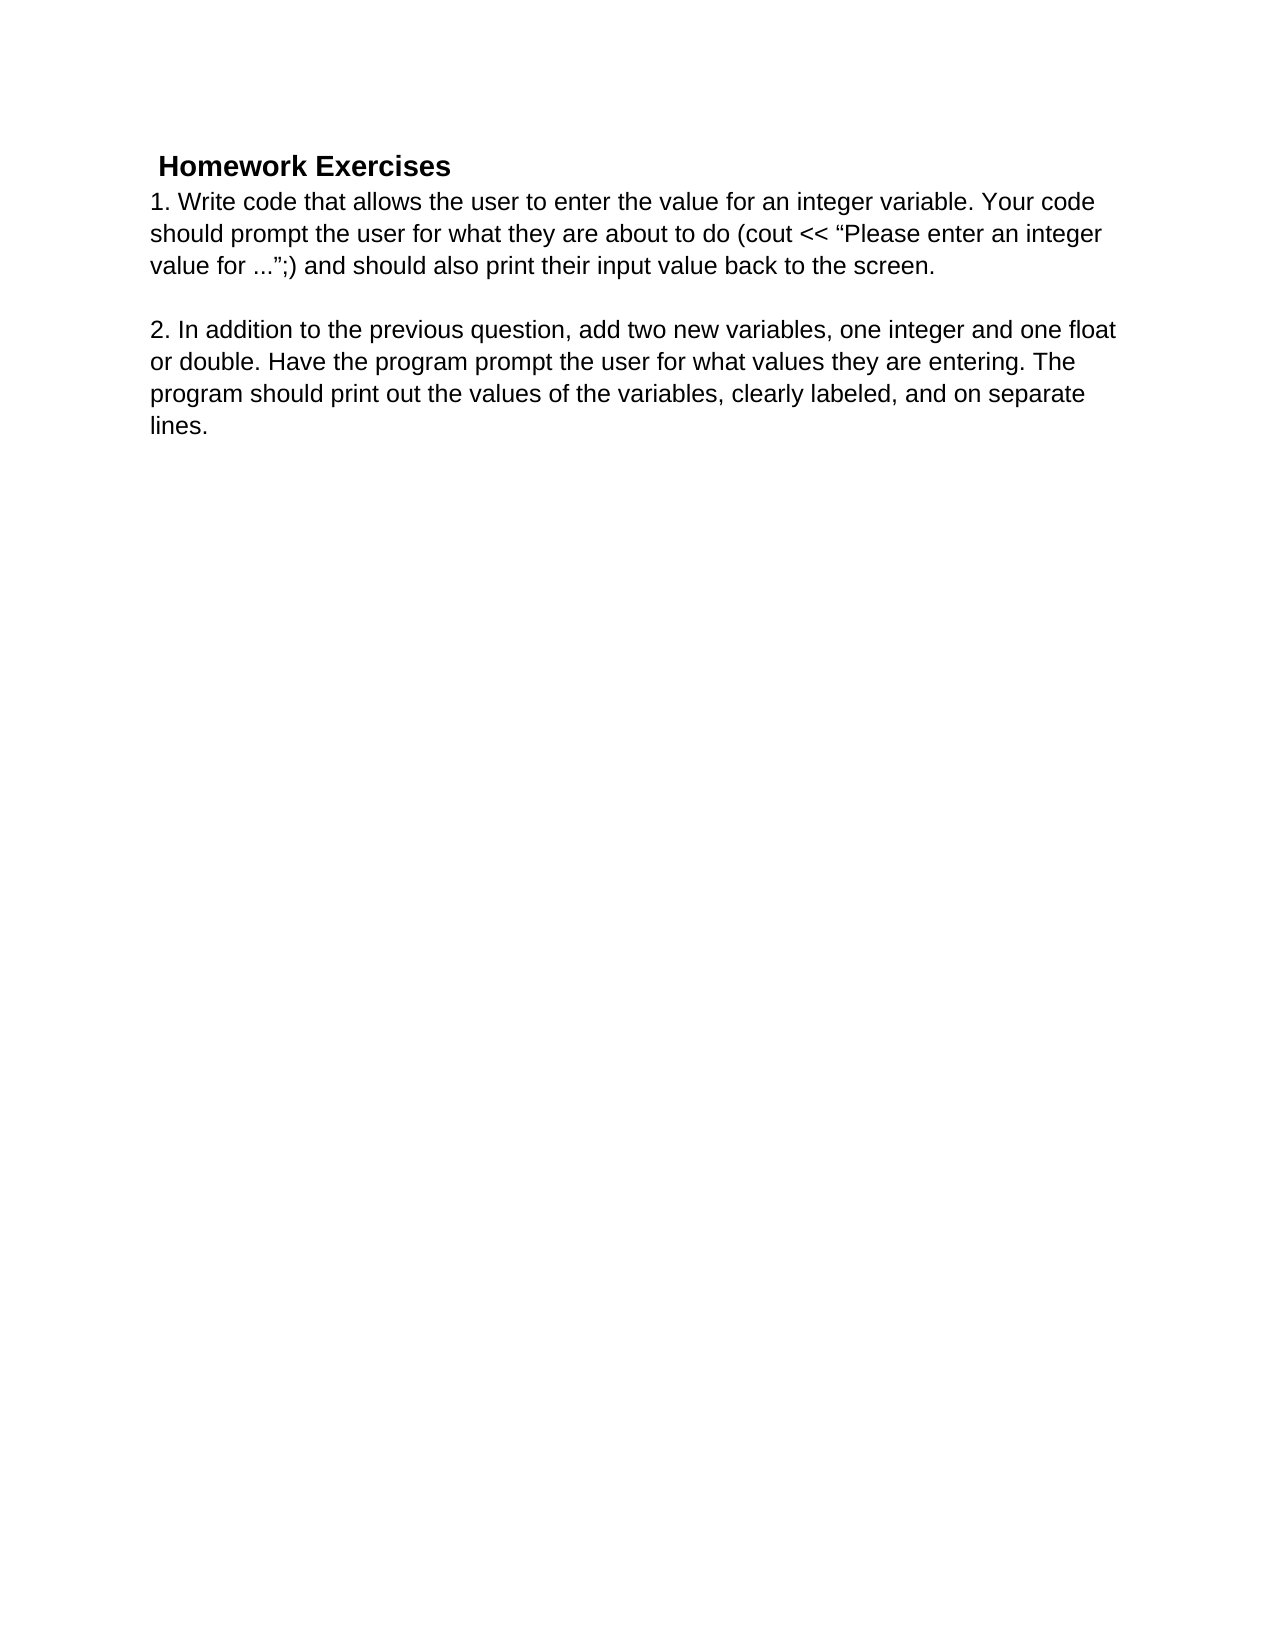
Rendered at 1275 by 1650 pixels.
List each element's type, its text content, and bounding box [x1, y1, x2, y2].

text 1. Write code that allows the user to enter the value for an integer variable. Your code should prompt the user for what they are about to do (cout << “Please enter an integer value for ...”;) and should also print their input value back to the screen. [150, 187, 1125, 279]
text 2. In addition to the previous question, add two new variables, one integer and one float or double. Have the program prompt the user for what values they are entering. The program should print out the values of the variables, clearly labeled, and on separate lines. [150, 316, 1125, 440]
text Homework Exercises [150, 150, 1125, 183]
